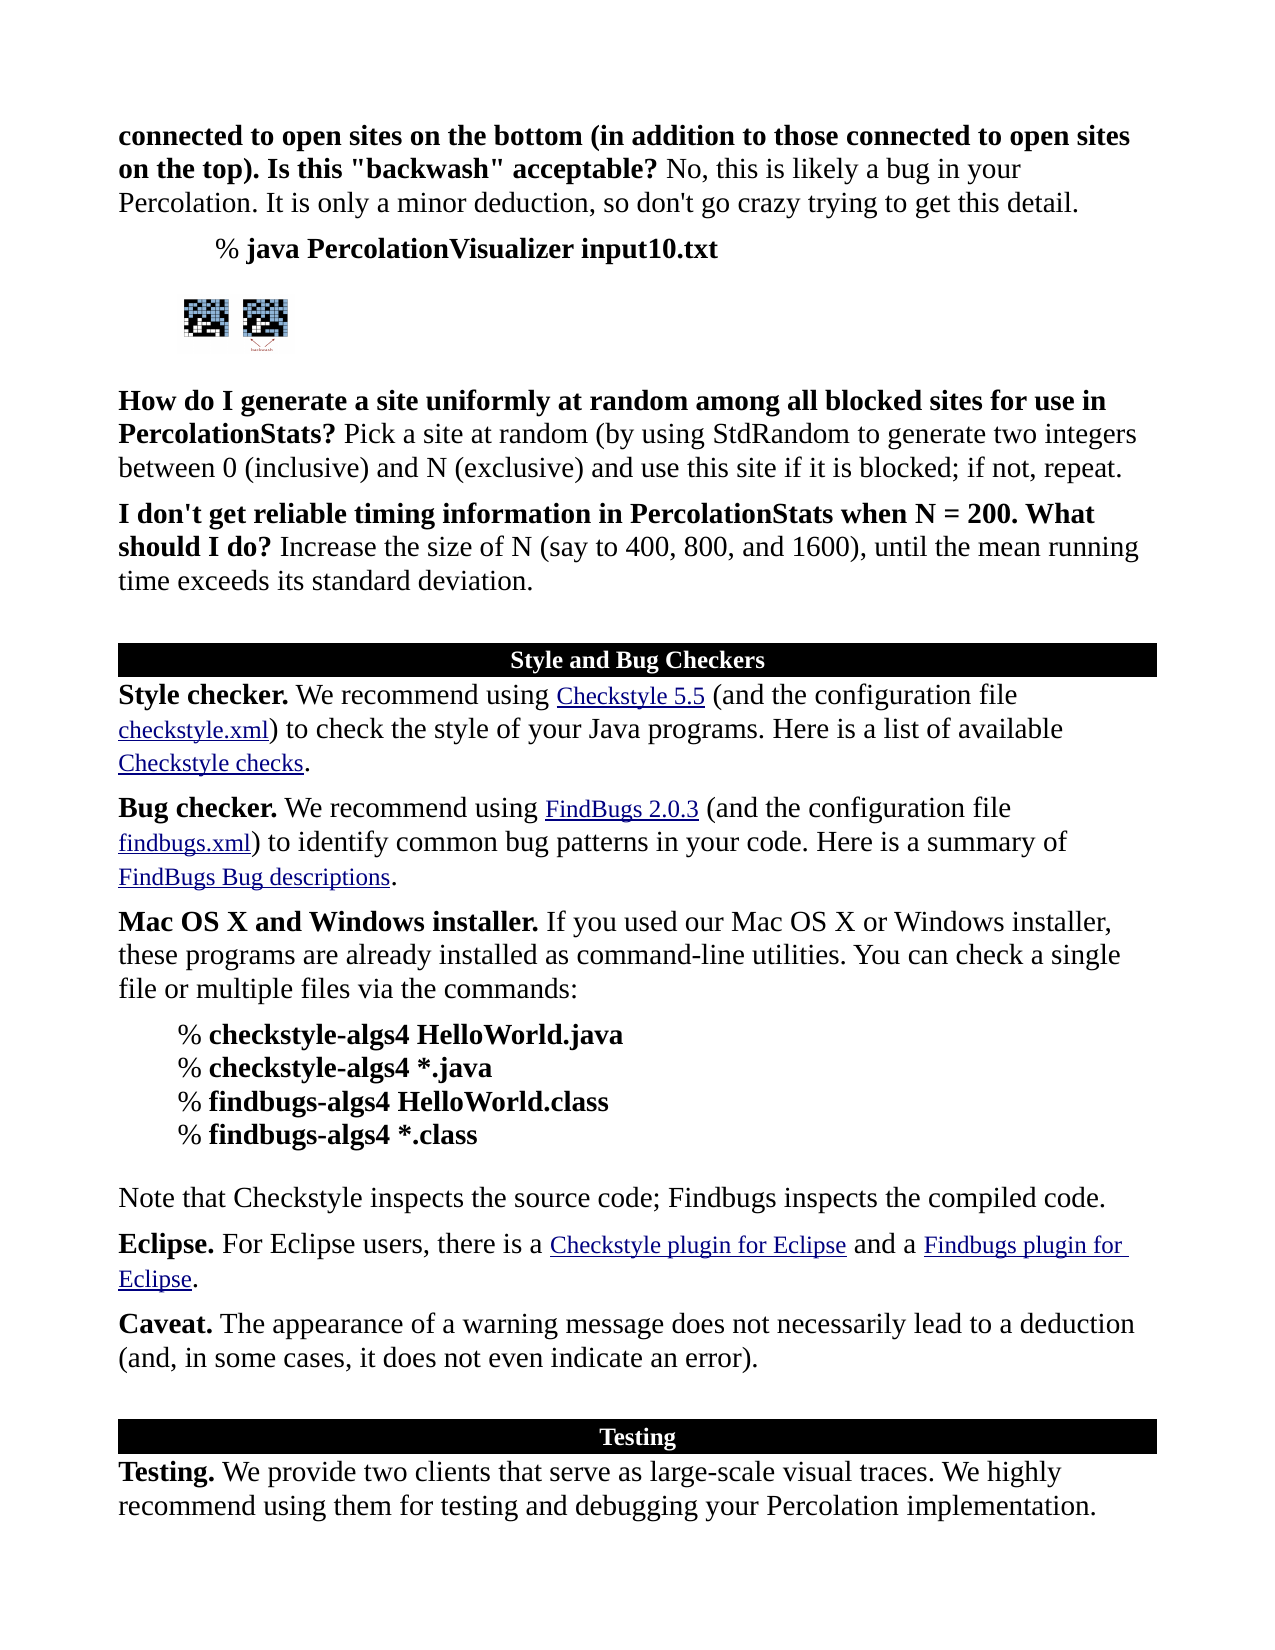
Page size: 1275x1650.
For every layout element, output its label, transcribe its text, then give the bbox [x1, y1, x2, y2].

text Caveat. The appearance of a warning message does not necessarily lead to a deduction (and, in some cases, it does not even indicate an error). [118, 1306, 1157, 1373]
table_header Testing [118, 1419, 1157, 1454]
text Eclipse. For Eclipse users, there is a Checkstyle plugin for Eclipse and a Findbugs plugin for Eclipse. [118, 1227, 1157, 1294]
text I don't get reliable timing information in PercolationStats when N = 200. What should I do? Increase the size of N (say to 400, 800, and 1600), until the mean running time exceeds its standard deviation. [118, 496, 1157, 596]
text % java PercolationVisualizer input10.txt [177, 231, 1098, 265]
text Note that Checkstyle inspects the source code; Findbugs inspects the compiled code. [118, 1181, 1157, 1214]
text % findbugs-algs4 *.class [177, 1117, 1098, 1151]
text Style checker. We recommend using Checkstyle 5.5 (and the configuration file checkstyle.xml) to check the style of your Java programs. Here is a list of available Checkstyle checks. [118, 677, 1157, 778]
table_header Style and Bug Checkers [118, 643, 1157, 677]
text Testing. We provide two clients that serve as large-scale visual traces. We highly recommend using them for testing and debugging your Percolation implementation. [118, 1454, 1157, 1521]
text % checkstyle-algs4 HelloWorld.java [177, 1017, 1098, 1050]
picture [177, 294, 295, 354]
text How do I generate a site uniformly at random among all blocked sites for use in PercolationStats? Pick a site at random (by using StdRandom to generate two integers between 0 (inclusive) and N (exclusive) and use this site if it is blocked; if not, repeat. [118, 383, 1157, 483]
text Mac OS X and Windows installer. If you used our Mac OS X or Windows installer, these programs are already installed as command-line utilities. You can check a single file or multiple files via the commands: [118, 904, 1157, 1004]
text Bug checker. We recommend using FindBugs 2.0.3 (and the configuration file findbugs.xml) to identify common bug patterns in your code. Here is a summary of FindBugs Bug descriptions. [118, 791, 1157, 891]
text connected to open sites on the bottom (in addition to those connected to open sites on the top). Is this "backwash" acceptable? No, this is likely a bug in your Percolation. It is only a minor deduction, so don't go crazy trying to get this detail. [118, 118, 1157, 219]
text % checkstyle-algs4 *.java [177, 1050, 1098, 1084]
text % findbugs-algs4 HelloWorld.class [177, 1084, 1098, 1117]
